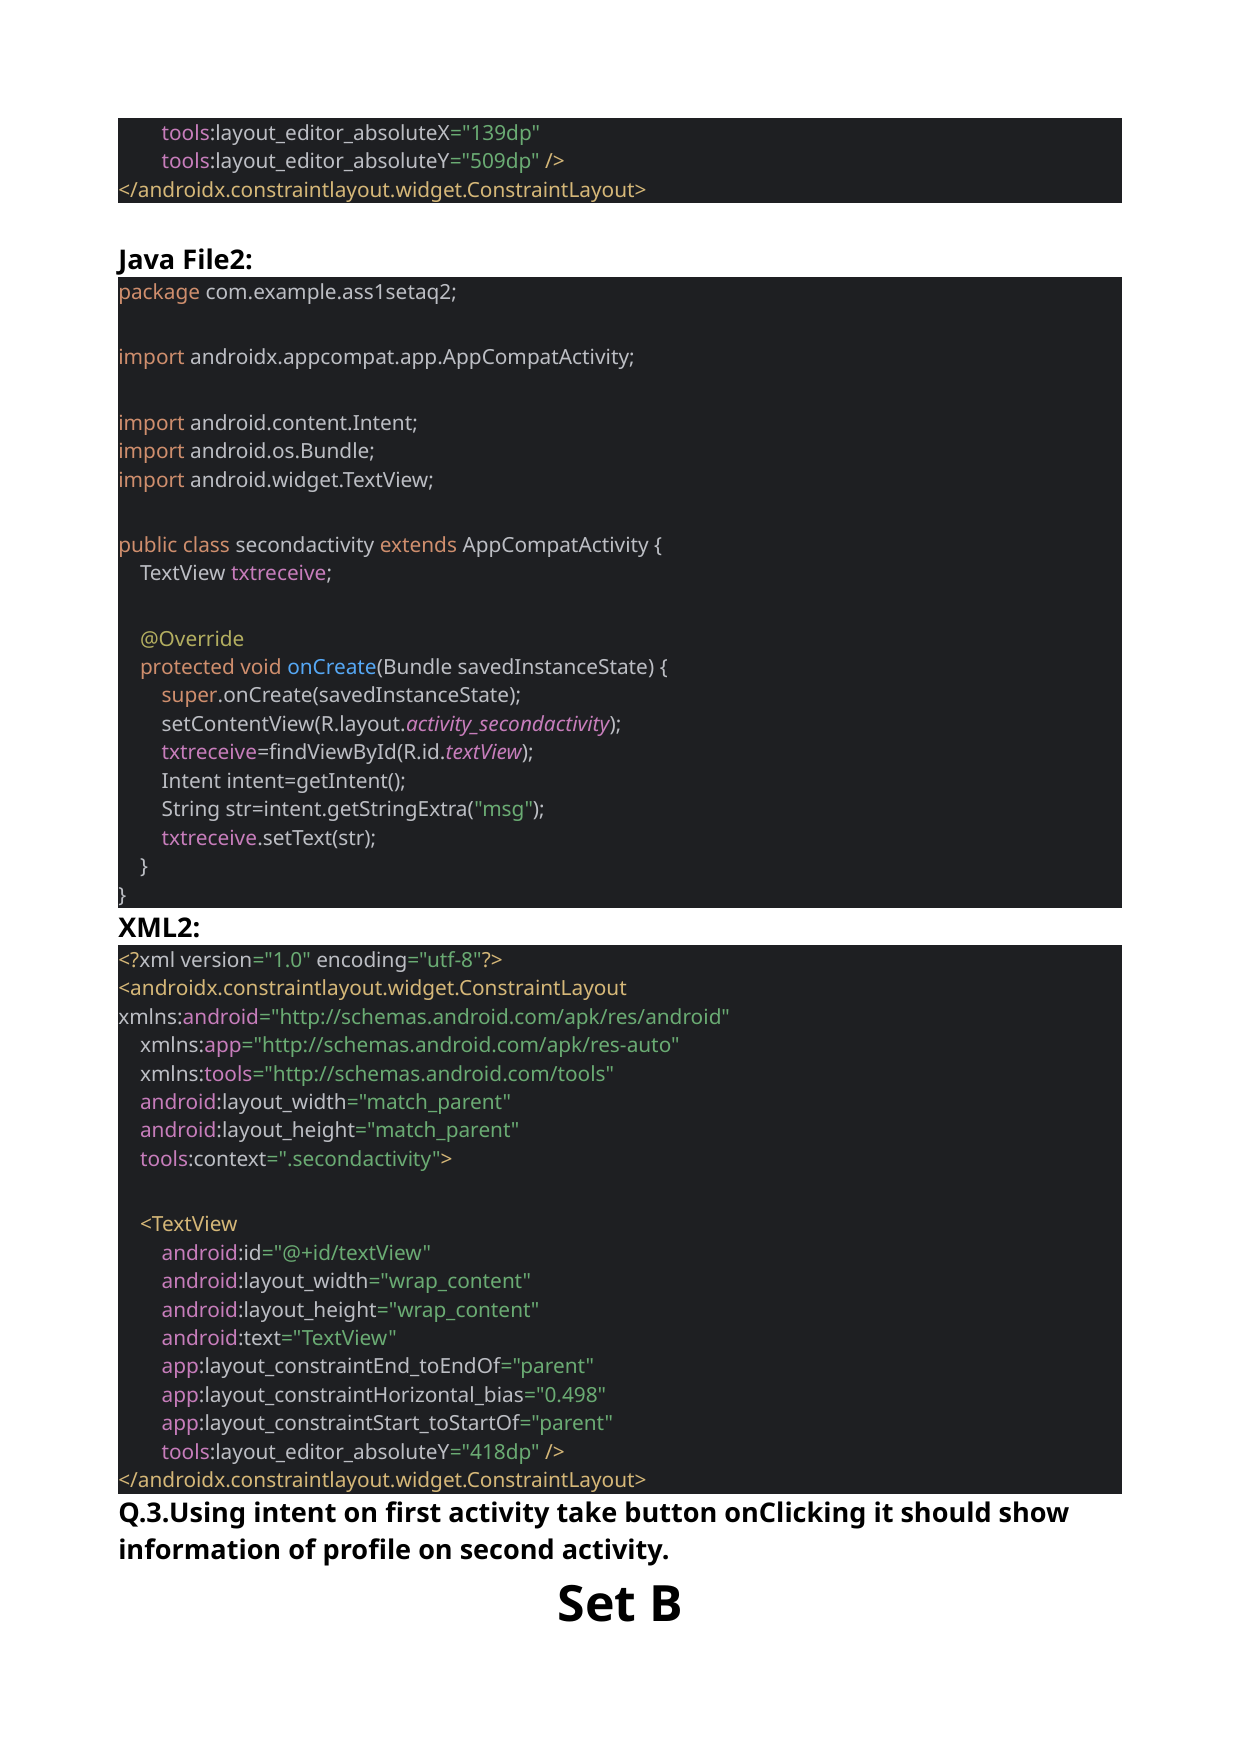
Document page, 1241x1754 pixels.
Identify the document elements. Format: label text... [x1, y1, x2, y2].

text XML2: [118, 908, 1122, 945]
text Set B [118, 1567, 1122, 1636]
text tools:layout_editor_absoluteX="139dp" tools:layout_editor_absoluteY="509dp" /> </androidx.constraintlayout.widget.ConstraintLayout> [118, 118, 1122, 203]
text package com.example.ass1setaq2; import androidx.appcompat.app.AppCompatActivity; import android.content.Intent; import android.os.Bundle; import android.widget.TextView; public class secondactivity extends AppCompatActivity { TextView txtreceive; @Override protected void onCreate(Bundle savedInstanceState) { super.onCreate(savedInstanceState); setContentView(R.layout.activity_secondactivity); txtreceive=findViewById(R.id.textView); Intent intent=getIntent(); String str=intent.getStringExtra("msg"); txtreceive.setText(str); } } [118, 277, 1122, 908]
text Java File2: [118, 240, 1122, 277]
text <?xml version="1.0" encoding="utf-8"?> <androidx.constraintlayout.widget.ConstraintLayout xmlns:android="http://schemas.android.com/apk/res/android" xmlns:app="http://schemas.android.com/apk/res-auto" xmlns:tools="http://schemas.android.com/tools" android:layout_width="match_parent" android:layout_height="match_parent" tools:context=".secondactivity"> <TextView android:id="@+id/textView" android:layout_width="wrap_content" android:layout_height="wrap_content" android:text="TextView" app:layout_constraintEnd_toEndOf="parent" app:layout_constraintHorizontal_bias="0.498" app:layout_constraintStart_toStartOf="parent" tools:layout_editor_absoluteY="418dp" /> </androidx.constraintlayout.widget.ConstraintLayout> [118, 945, 1122, 1494]
text Q.3.Using intent on first activity take button onClicking it should show information of profile on second activity. [118, 1494, 1122, 1567]
